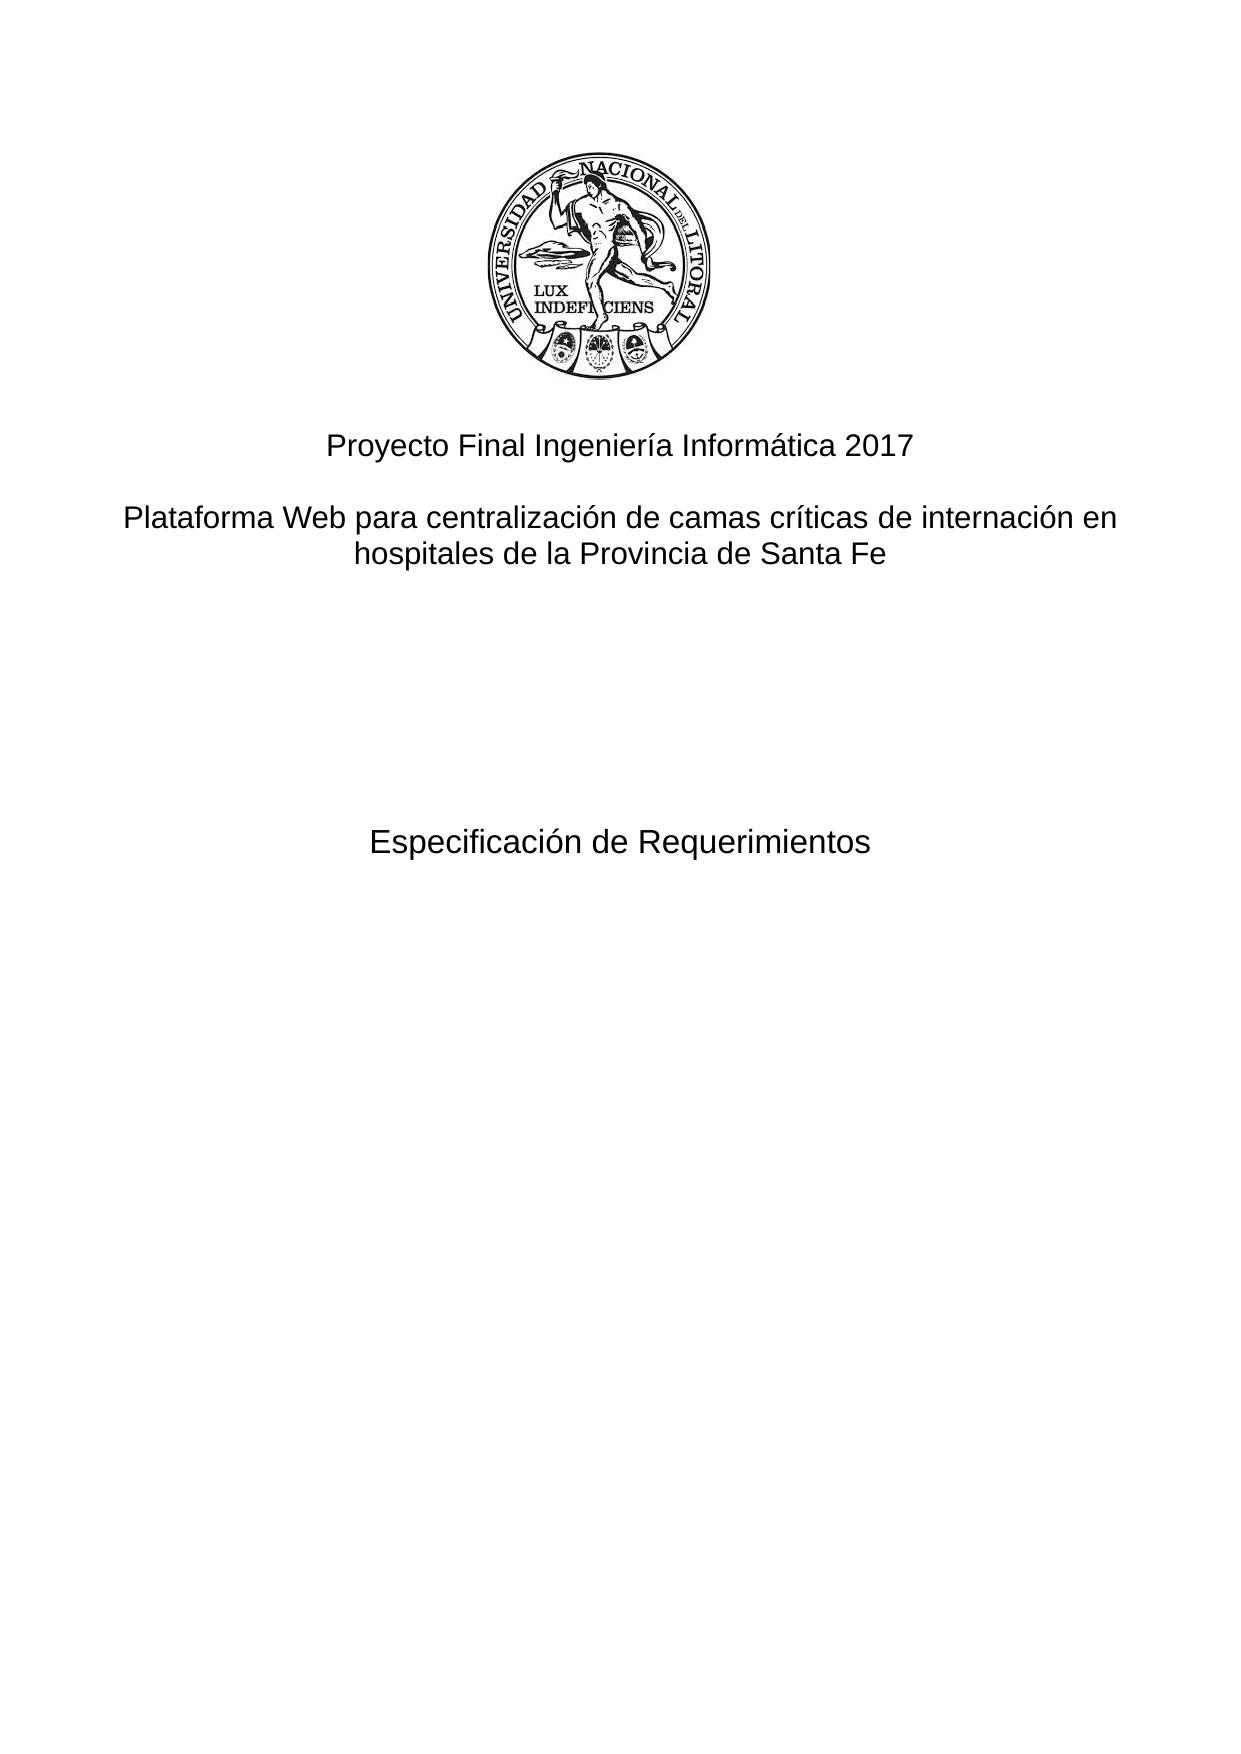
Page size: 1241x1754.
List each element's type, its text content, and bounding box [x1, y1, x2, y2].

text Plataforma Web para centralización de camas críticas de internación en hospitales de la Provincia de Santa Fe [118, 499, 1122, 571]
picture [487, 152, 711, 380]
text Proyecto Final Ingeniería Informática 2017 [118, 427, 1122, 463]
text Especificación de Requerimientos [118, 822, 1122, 861]
